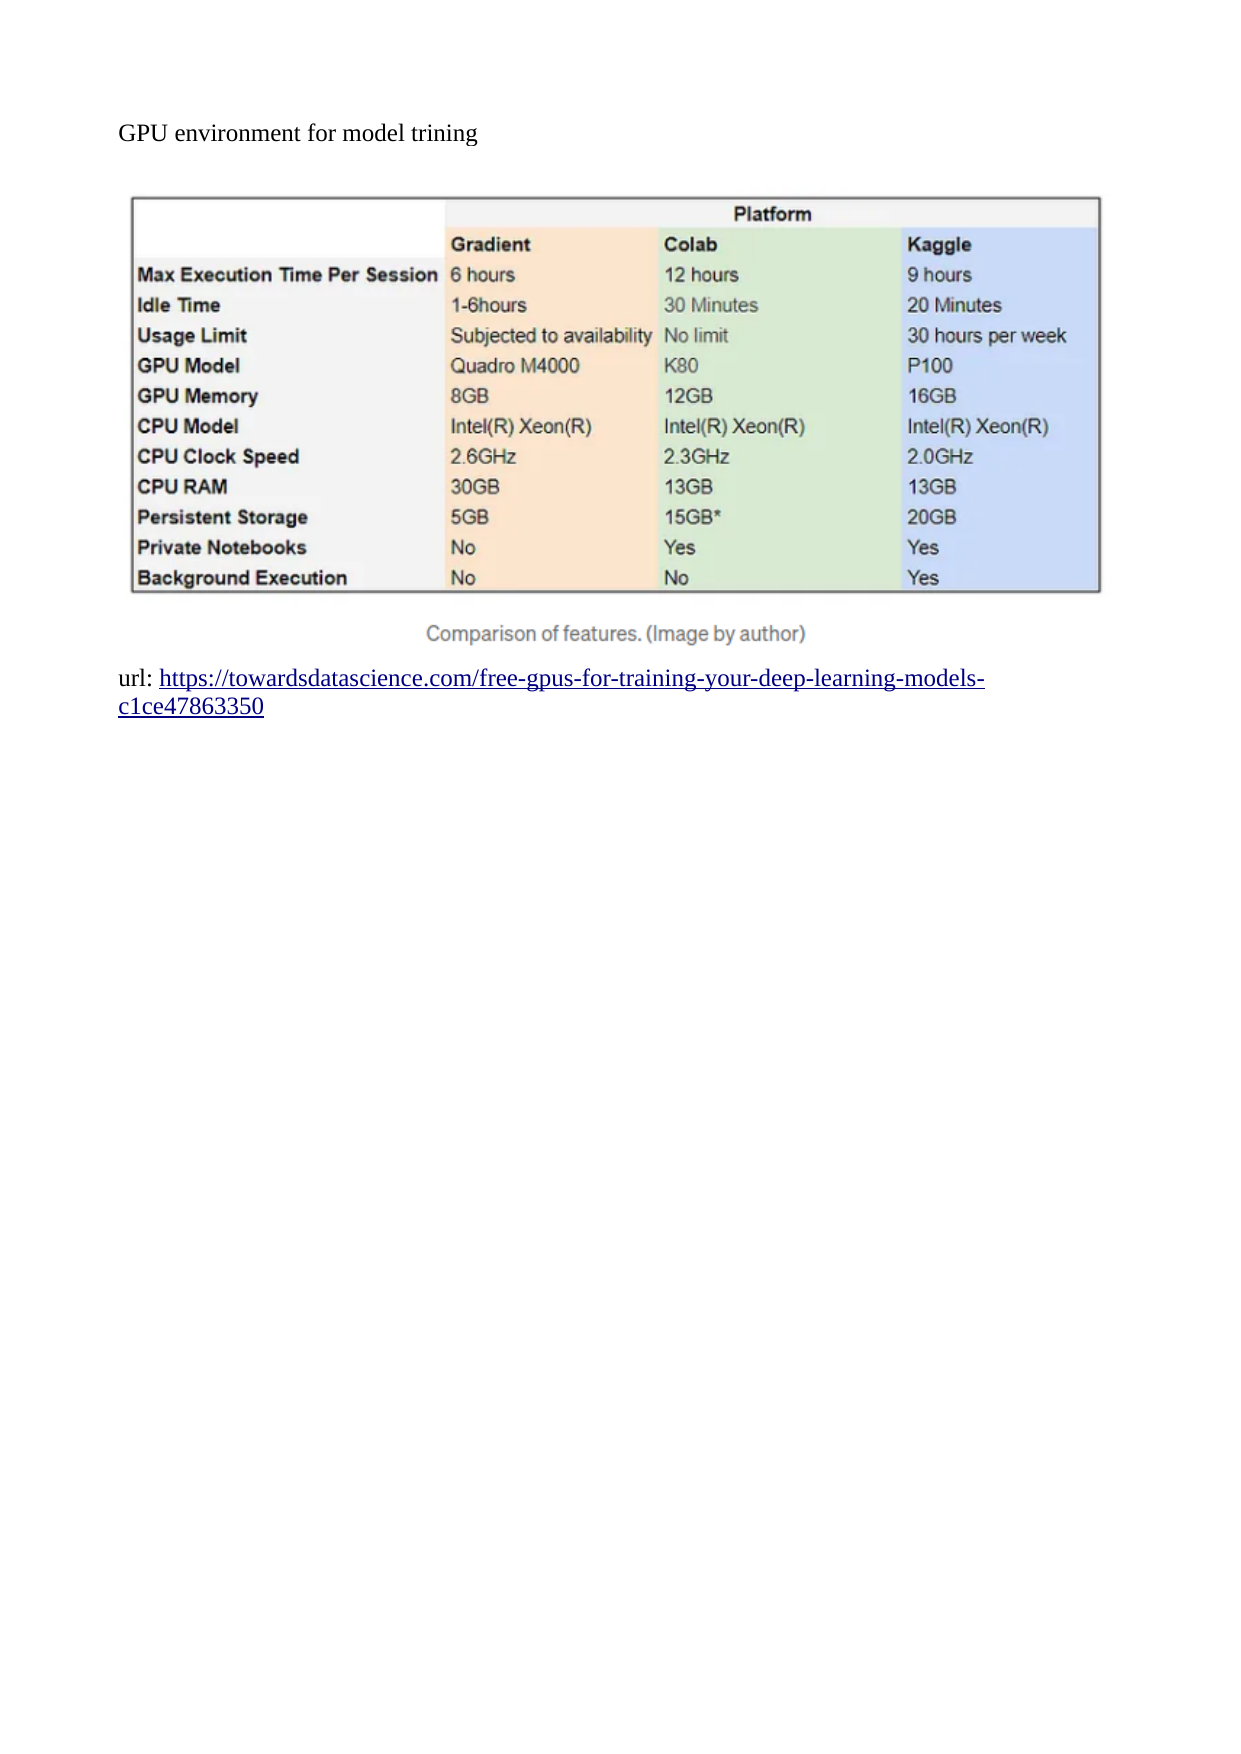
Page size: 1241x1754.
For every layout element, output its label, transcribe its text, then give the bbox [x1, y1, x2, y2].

text GPU environment for model trining [118, 118, 1122, 146]
text url: https://towardsdatascience.com/free-gpus-for-training-your-deep-learning-models-c1ce47863350 [118, 663, 1122, 720]
picture [118, 146, 1123, 663]
